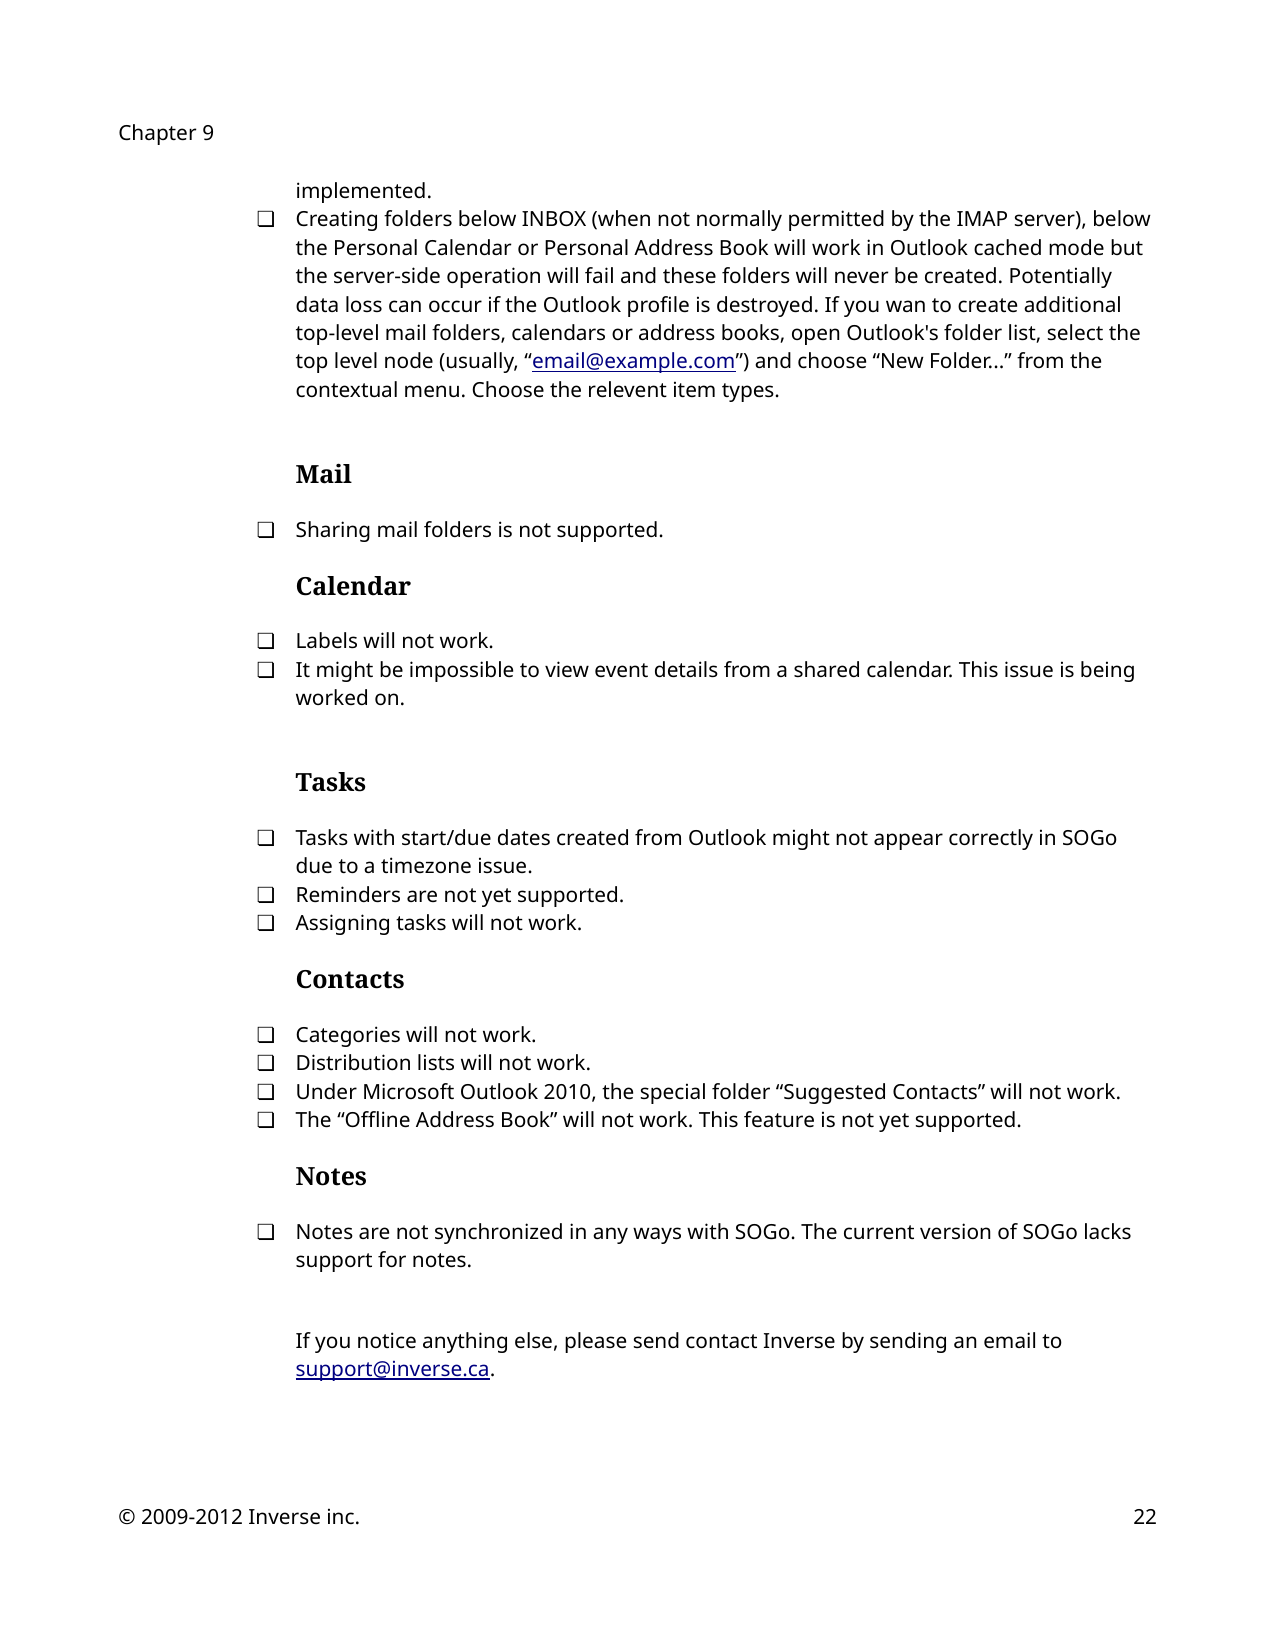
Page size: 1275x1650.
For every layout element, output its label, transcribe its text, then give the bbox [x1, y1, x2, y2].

subtitle Tasks [295, 765, 1157, 799]
list ❏ Sharing mail folders is not supported. [256, 515, 1157, 543]
list ❏ It might be impossible to view event details from a shared calendar. This issue is being worked on. [256, 655, 1157, 712]
list ❏ Notes are not synchronized in any ways with SOGo. The current version of SOGo lacks support for notes. [256, 1217, 1157, 1274]
list ❏ Labels will not work. [256, 626, 1157, 655]
subtitle Contacts [295, 962, 1157, 996]
list implemented. [256, 176, 1157, 204]
list ❏ Reminders are not yet supported. [256, 880, 1157, 908]
list ❏ Creating folders below INBOX (when not normally permitted by the IMAP server), below the Personal Calendar or Personal Address Book will work in Outlook cached mode but the server-side operation will fail and these folders will never be created. Potentially data loss can occur if the Outlook profile is destroyed. If you wan to create additional top-level mail folders, calendars or address books, open Outlook's folder list, select the top level node (usually, “email@example.com”) and choose “New Folder...” from the contextual menu. Choose the relevent item types. [256, 204, 1157, 403]
list ❏ Tasks with start/due dates created from Outlook might not appear correctly in SOGo due to a timezone issue. [256, 823, 1157, 880]
list ❏ Under Microsoft Outlook 2010, the special folder “Suggested Contacts” will not work. [256, 1077, 1157, 1105]
list ❏ Distribution lists will not work. [256, 1048, 1157, 1077]
list ❏ The “Offline Address Book” will not work. This feature is not yet supported. [256, 1105, 1157, 1134]
subtitle Notes [295, 1158, 1157, 1193]
text If you notice anything else, please send contact Inverse by sending an email to support@inverse.ca. [295, 1326, 1157, 1383]
list ❏ Categories will not work. [256, 1020, 1157, 1048]
list ❏ Assigning tasks will not work. [256, 908, 1157, 937]
subtitle Mail [295, 457, 1157, 491]
subtitle Calendar [295, 568, 1157, 602]
